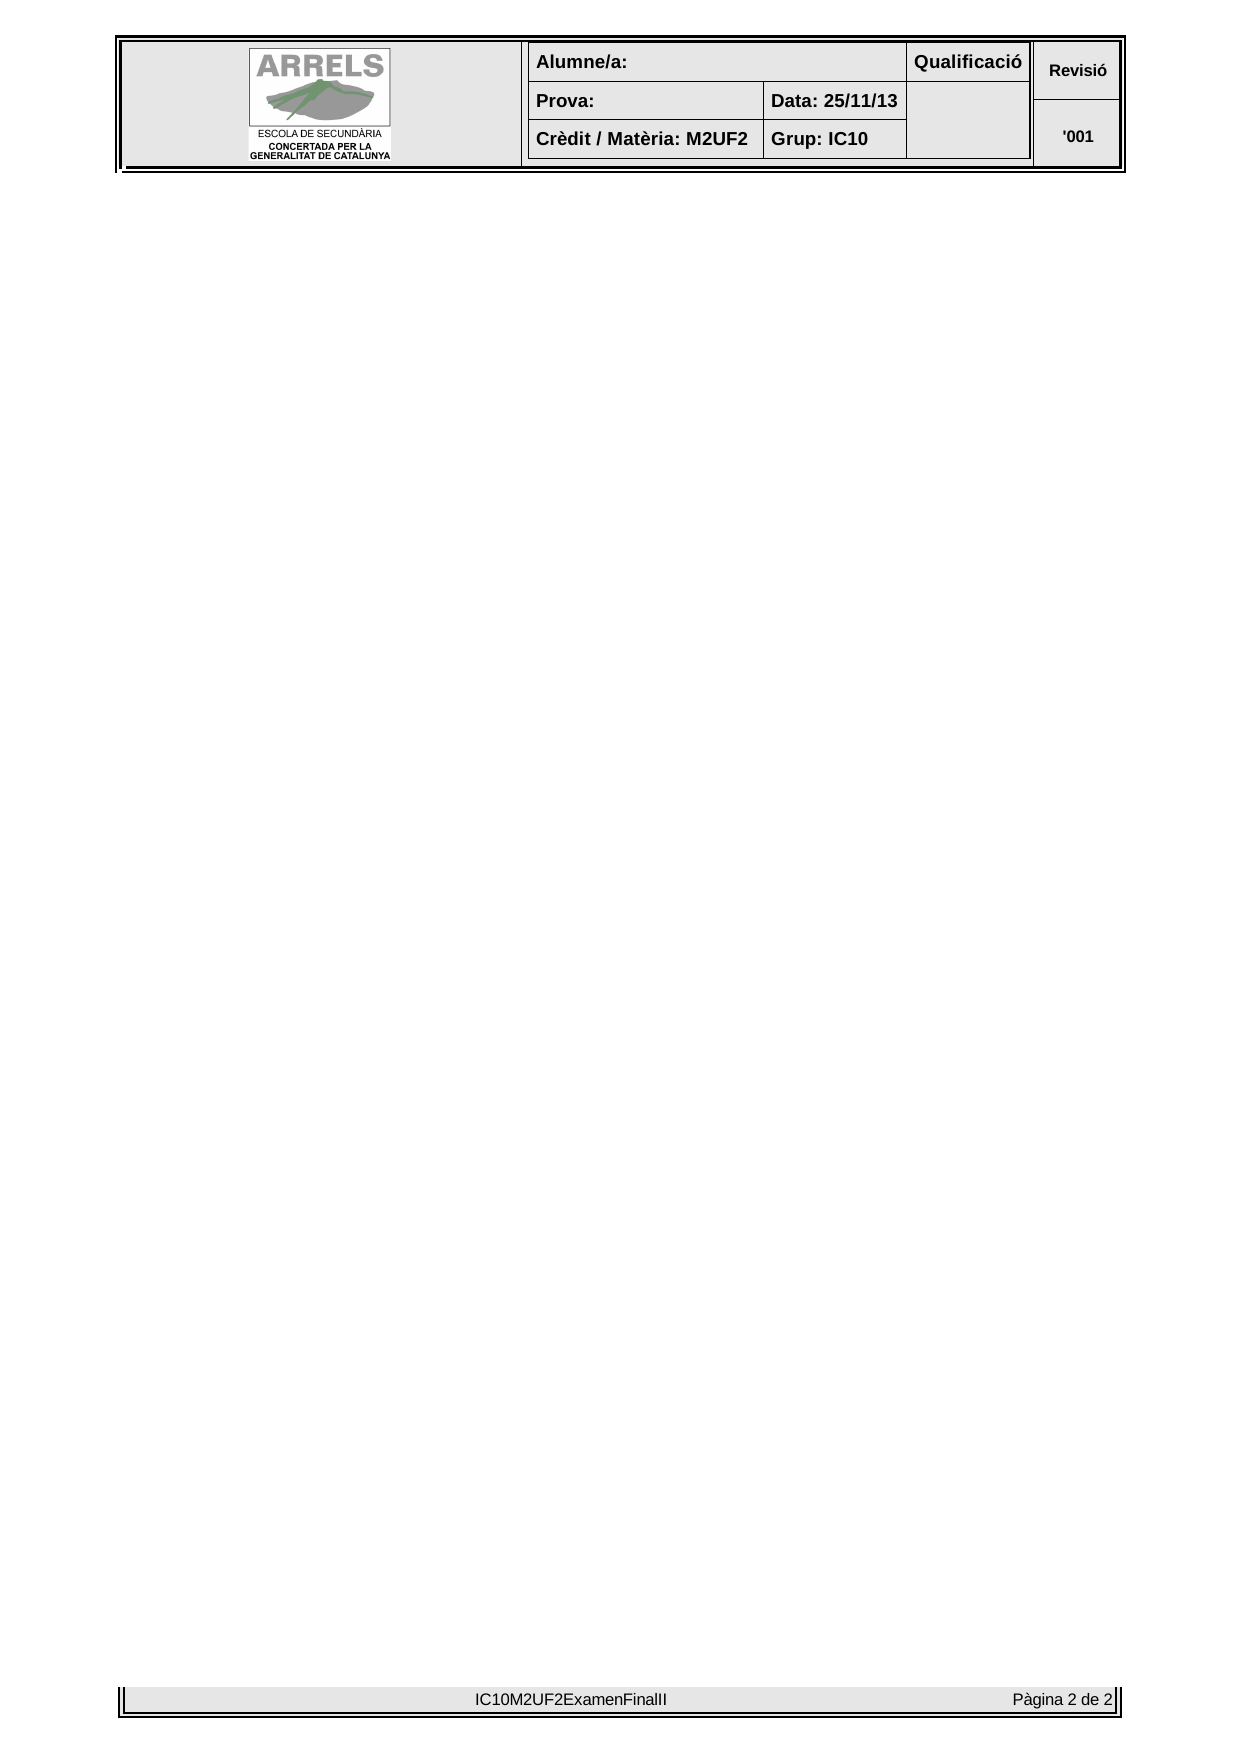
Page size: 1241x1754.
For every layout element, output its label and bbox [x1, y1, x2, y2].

picture [248, 48, 391, 161]
